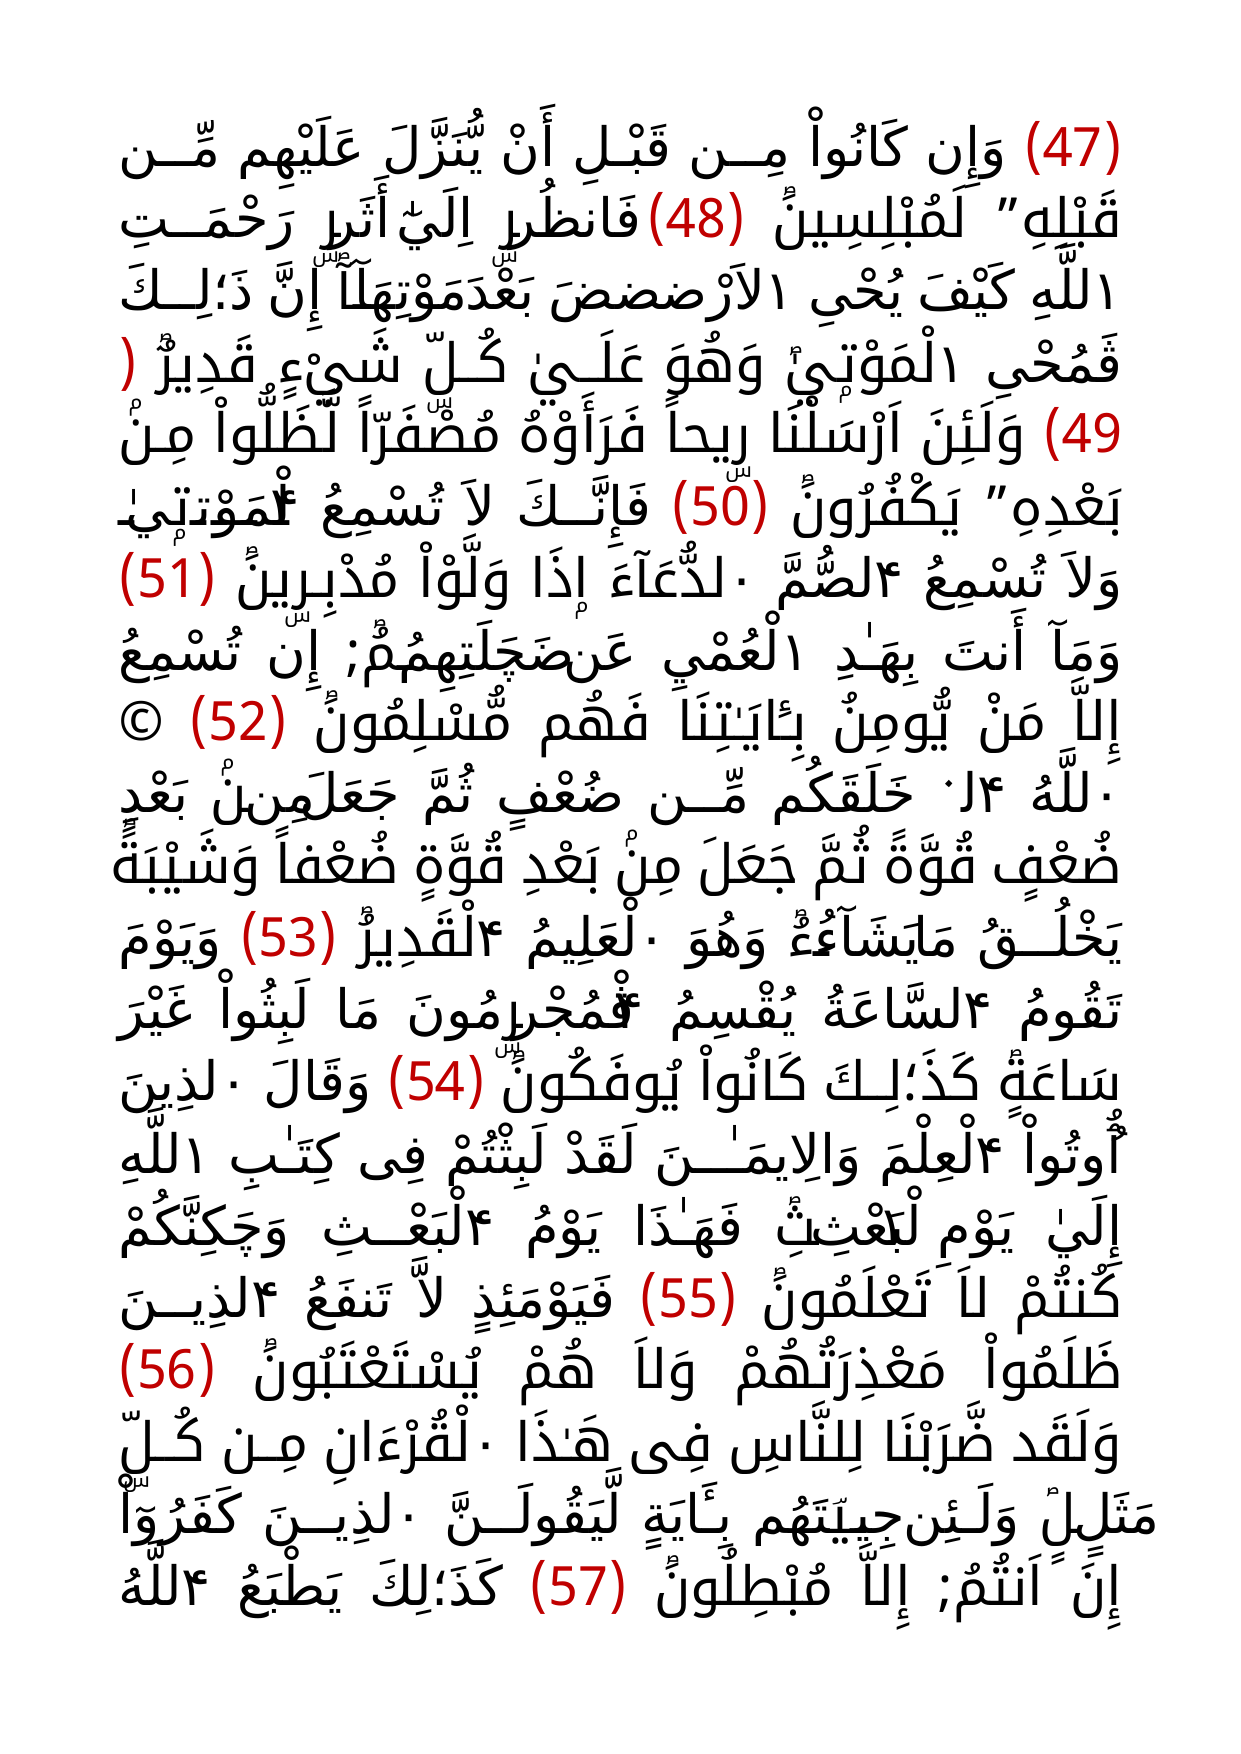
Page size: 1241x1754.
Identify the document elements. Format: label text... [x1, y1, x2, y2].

text (47) وَإِن كَانُواْ مِــن قَبْـلِ أَنْ يُّنَزَّلَ عَلَيْهِم مِّــن قَبْلِهِ” لَمُبْلِسِينَؐ (48) فَانظُرۣ اِلَيٰٓ أَثَرۣ رَحْمَــتِ ۱للَّهِ كَيْفَ يُحْىِ ۱لاَرْضضضَ بَعْدَ مَوْتِهَآؐ إِنَّ ذَ؛لِــكَ ڤَمُحْىِ ۱لْمَوْتۭيٰؐ وَهُوَ عَلَــيٰ كُــلّۣ شَيْءٍ قَدِيرٌؐ (49) وَلَئِنَ اَرْسَلْنَا رۣيحاً فَرَأَوْهُ مُصْفَرّاً لَّظَلُّواْ مِـنۢ بَعْدِهِ” يَكْفُرُونَؐ (50) فَإِنَّــكَ لاَ تُسْمِعُ ۴لْمَوْتۭيٰ وَلاَ تُسْمِعُ ۴لصُّمَّ ۰لدُّعَآءَ اۭذَا وَلَّوْاْ مُدْبِـرۣينَؐ (51) وَمَآ أَنتَ بِهَـٰدِ ۱لْعُمْيِ عَن ضَچَلَتِهِمُؐ; إِن تُسْمِعُ إِلاَّ مَنْ يُّومِنُ بِـَٔايَـٰتِنَا فَهُم مُّسْلِمُونَؐ (52) © ۰للَّهُ ۴ﻟ﮲ خَلَقَكُم مِّــن ضُعْفٍ ثُمَّ جَعَلَ مِنۢ بَعْدِ ضُعْفٍ قُوَّةً ثُمَّ جَعَلَ مِنۢ بَعْدِ قُوَّةٍ ضُعْفاً وَشَيْبَةًؐ يَخْلُــقُ مَا يَشَآءُؐ وَهُوَ ۰لْعَلِيمُ ۴لْقَدِيرُؐ (53) وَيَوْمَ تَقُومُ ۴لسَّاعَةُ يُقْسِمُ ۴ڤْمُجْرۣمُونَ مَا لَبِثُواْ غَيْرَ سَاعَةٍؐ كَذَ؛لِــكَ كَانُواْ يُوفَكُونَؐ (54) وَقَالَ ۰لذِينَ ٱُوتُواْ ۴لْعِلْمَ وَالِايمَـٰــنَ لَقَدْ لَبِثْتُمْ فِى كِتَـٰبِ ۱للَّهِ إِلَيٰ يَوْمِ ۱لْبَعْثِؐ فَهَـٰذَا يَوْمُ ۴لْبَعْــثِ وَچَكِنَّكُمْ كُنتُمْ لاَ تَعْلَمُونَؐ (55) فَيَوْمَئِذٍ لاَّ تَنفَعُ ۴لذِيــنَ ظَلَمُواْ مَعْذِرَتُهُمْ وَلاَ هُمْ يُسْتَعْتَبُونَؐ (56) وَلَقَد ضَّرَبْنَا لِلنَّاسِ فِى هَـٰذَا ۰لْقُرْءَانِ مِــن كُــلّۣ مَثَلٍؐ وَلَـئِن جِيؔتَهُم بِـَٔايَةٍ لَّيَقُولَــنَّ ۰لذِيــنَ كَفَرُوٓاْ إِنَ اَنتُمُ; إِلاَّ مُبْطِلُونَؐ (57) كَذَ؛لِكَ يَطْبَعُ ۴للَّهُ عَلَيٰ قُلُوبِ ۱لذِيــنَ لاَ يَعْلَمُونَؐ (58) فَاصْبِـرۣؐ اِنَّ وَعْدَ ۰للَّهِ حَقٌّؐ وَلاَ يَسْتَخِفَّنَّكَ ۰لذِينَ لاَ يُوقِنُونَ (59) [118, 118, 1122, 1628]
